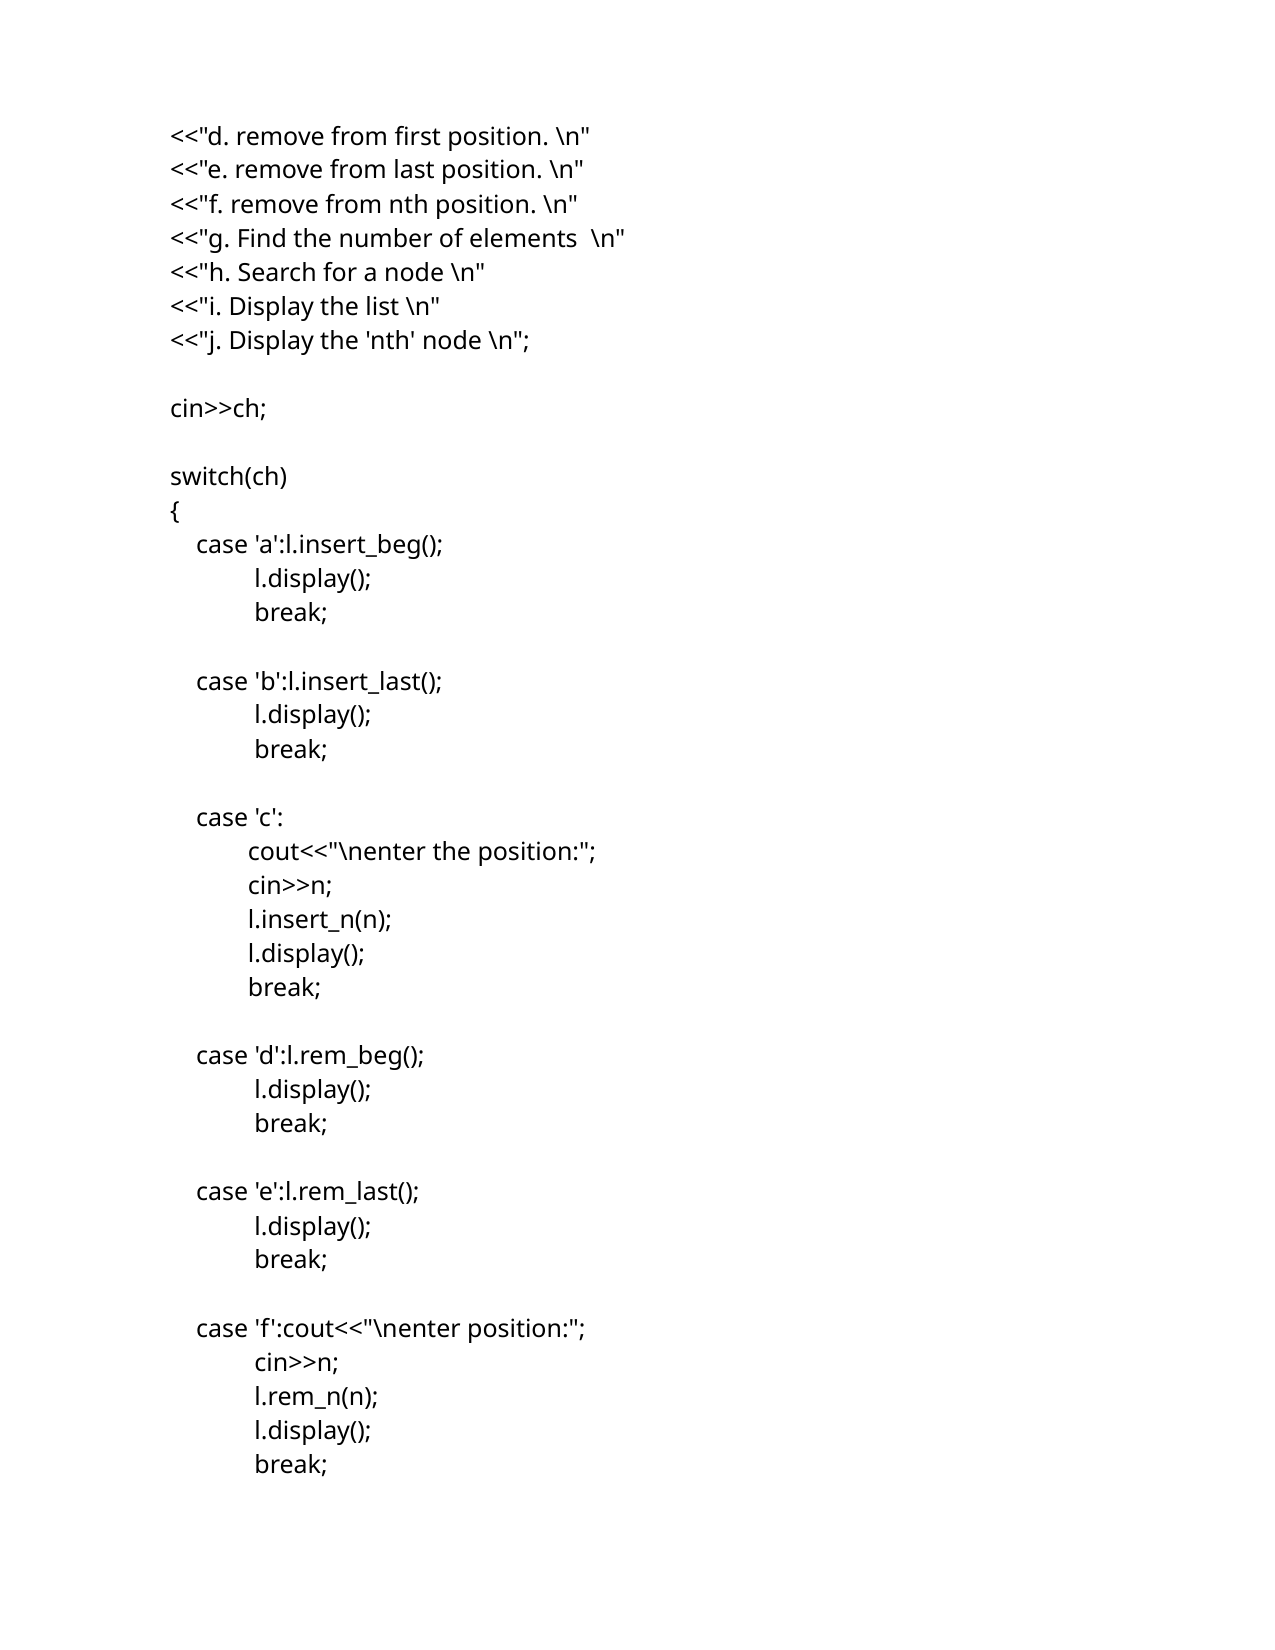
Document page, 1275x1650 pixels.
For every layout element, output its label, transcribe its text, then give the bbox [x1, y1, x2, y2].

text l.rem_n(n); [118, 1378, 1157, 1412]
text <<"d. remove from first position. \n" [118, 118, 1157, 152]
text l.insert_n(n); [118, 902, 1157, 936]
text cin>>n; [118, 867, 1157, 902]
text l.display(); [118, 936, 1157, 970]
text case 'e':l.rem_last(); [118, 1174, 1157, 1208]
text <<"f. remove from nth position. \n" [118, 186, 1157, 220]
text <<"g. Find the number of elements \n" [118, 220, 1157, 254]
text cin>>n; [118, 1344, 1157, 1378]
text break; [118, 1242, 1157, 1276]
text <<"h. Search for a node \n" [118, 254, 1157, 288]
text break; [118, 731, 1157, 765]
text case 'b':l.insert_last(); [118, 663, 1157, 697]
text <<"j. Display the 'nth' node \n"; [118, 322, 1157, 357]
text l.display(); [118, 1072, 1157, 1106]
text switch(ch) [118, 459, 1157, 493]
text <<"i. Display the list \n" [118, 288, 1157, 322]
text <<"e. remove from last position. \n" [118, 152, 1157, 186]
text case 'f':cout<<"\nenter position:"; [118, 1310, 1157, 1344]
text cin>>ch; [118, 391, 1157, 425]
text l.display(); [118, 697, 1157, 731]
text break; [118, 595, 1157, 629]
text cout<<"\nenter the position:"; [118, 833, 1157, 867]
text { [118, 493, 1157, 527]
text l.display(); [118, 1208, 1157, 1242]
text break; [118, 1106, 1157, 1140]
text break; [118, 970, 1157, 1004]
text case 'a':l.insert_beg(); [118, 527, 1157, 561]
text break; [118, 1447, 1157, 1481]
text l.display(); [118, 561, 1157, 595]
text case 'c': [118, 799, 1157, 833]
text l.display(); [118, 1412, 1157, 1447]
text case 'd':l.rem_beg(); [118, 1038, 1157, 1072]
